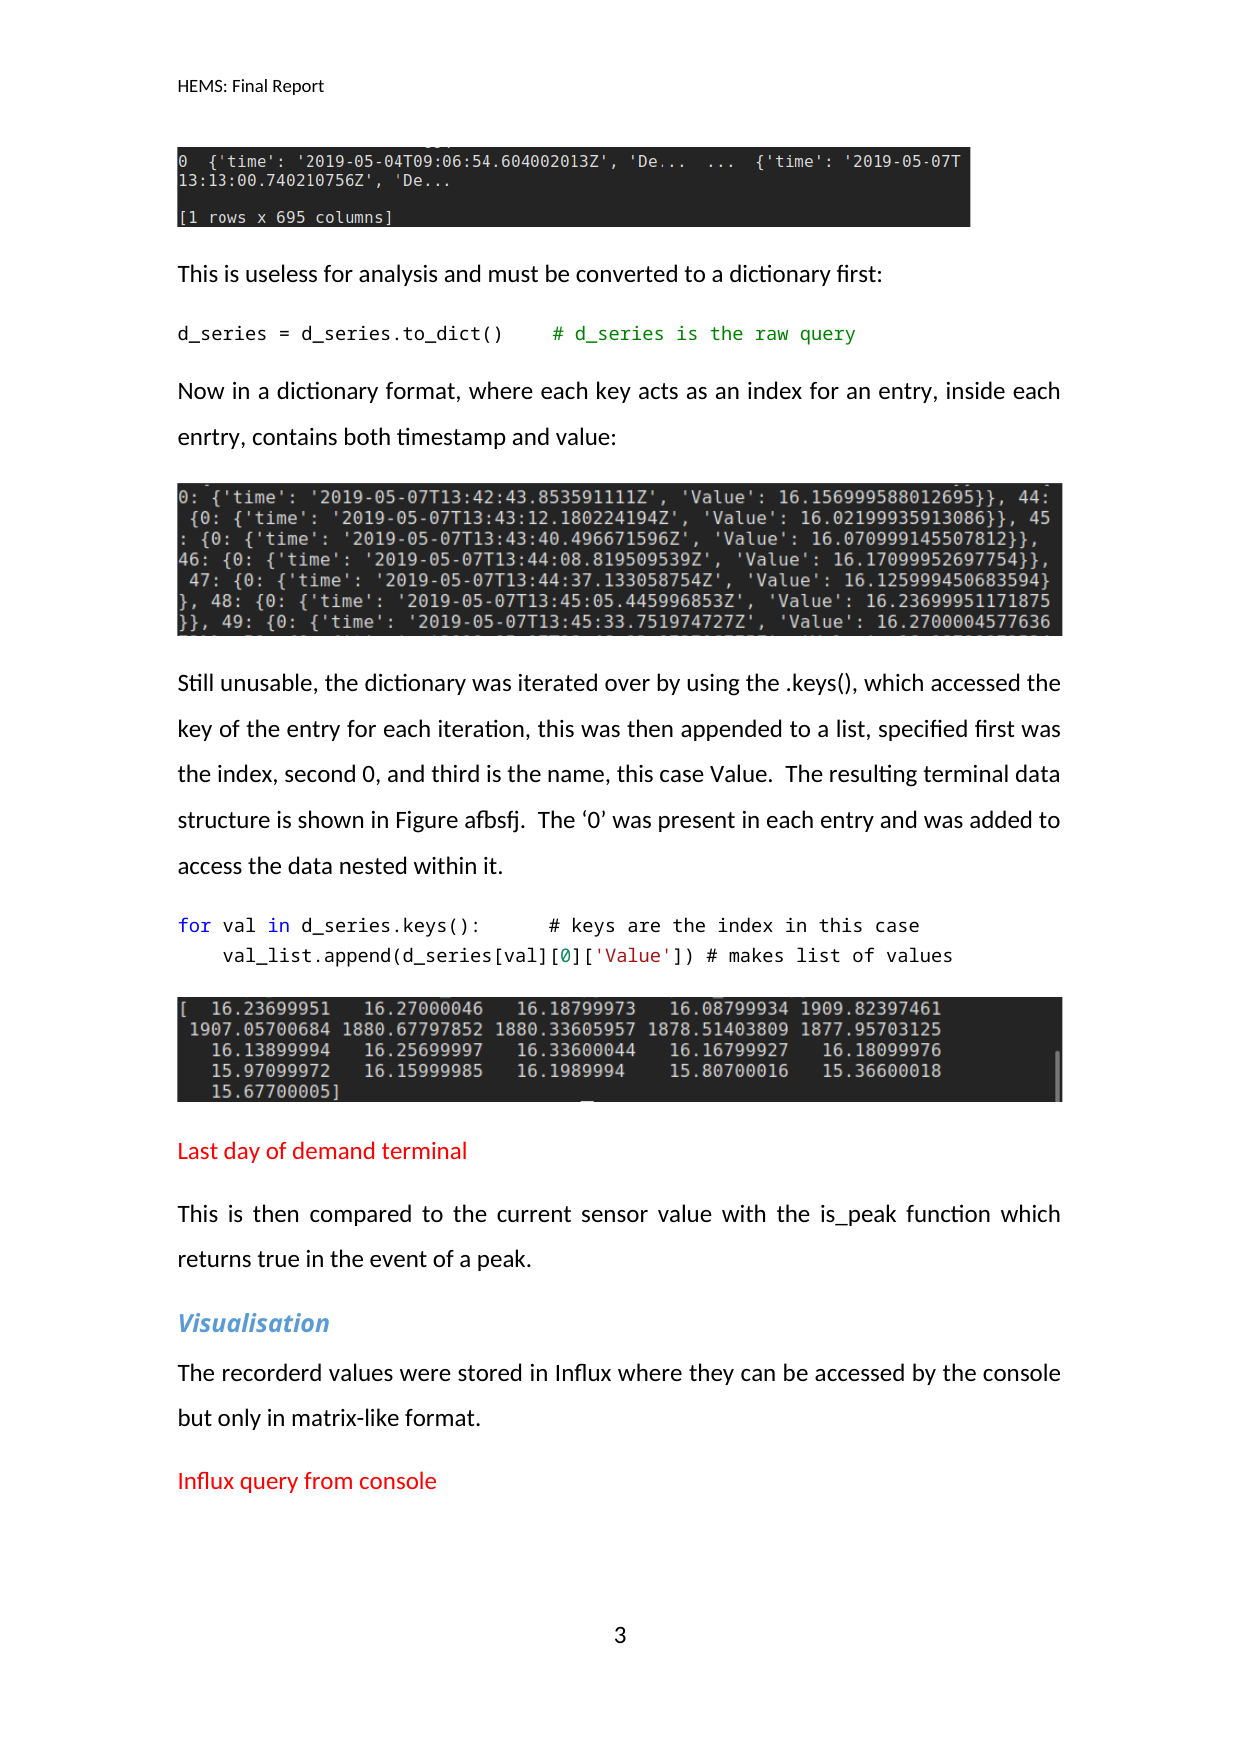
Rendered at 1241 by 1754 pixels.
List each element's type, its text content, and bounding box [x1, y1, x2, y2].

picture [177, 483, 1063, 636]
text Still unusable, the dictionary was iterated over by using the .keys(), which accessed the key of the entry for each iteration, this was then appended to a list, specified first was the index, second 0, and third is the name, this case Value. The resulting terminal data structure is shown in Figure afbsfj. The ‘0’ was present in each entry and was added to access the data nested within it. [177, 667, 1063, 880]
text This is then compared to the current sensor value with the is_peak function which returns true in the event of a peak. [177, 1198, 1063, 1274]
subtitle val_list.append(d_series[val][0]['Value']) # makes list of values [177, 942, 1063, 967]
subtitle for val in d_series.keys(): # keys are the index in this case [177, 912, 1063, 938]
subtitle Visualisation [177, 1306, 1063, 1340]
text Now in a dictionary format, where each key acts as an index for an entry, inside each enrtry, contains both timestamp and value: [177, 376, 1063, 452]
text This is useless for analysis and must be converted to a dictionary first: [177, 258, 1063, 288]
text Last day of demand terminal [177, 1135, 1063, 1166]
text Influx query from console [177, 1465, 1063, 1496]
picture [177, 997, 1063, 1102]
picture [177, 147, 971, 227]
text The recorderd values were stored in Influx where they can be accessed by the console but only in matrix-like format. [177, 1357, 1063, 1433]
subtitle d_series = d_series.to_dict() # d_series is the raw query [177, 320, 1063, 346]
